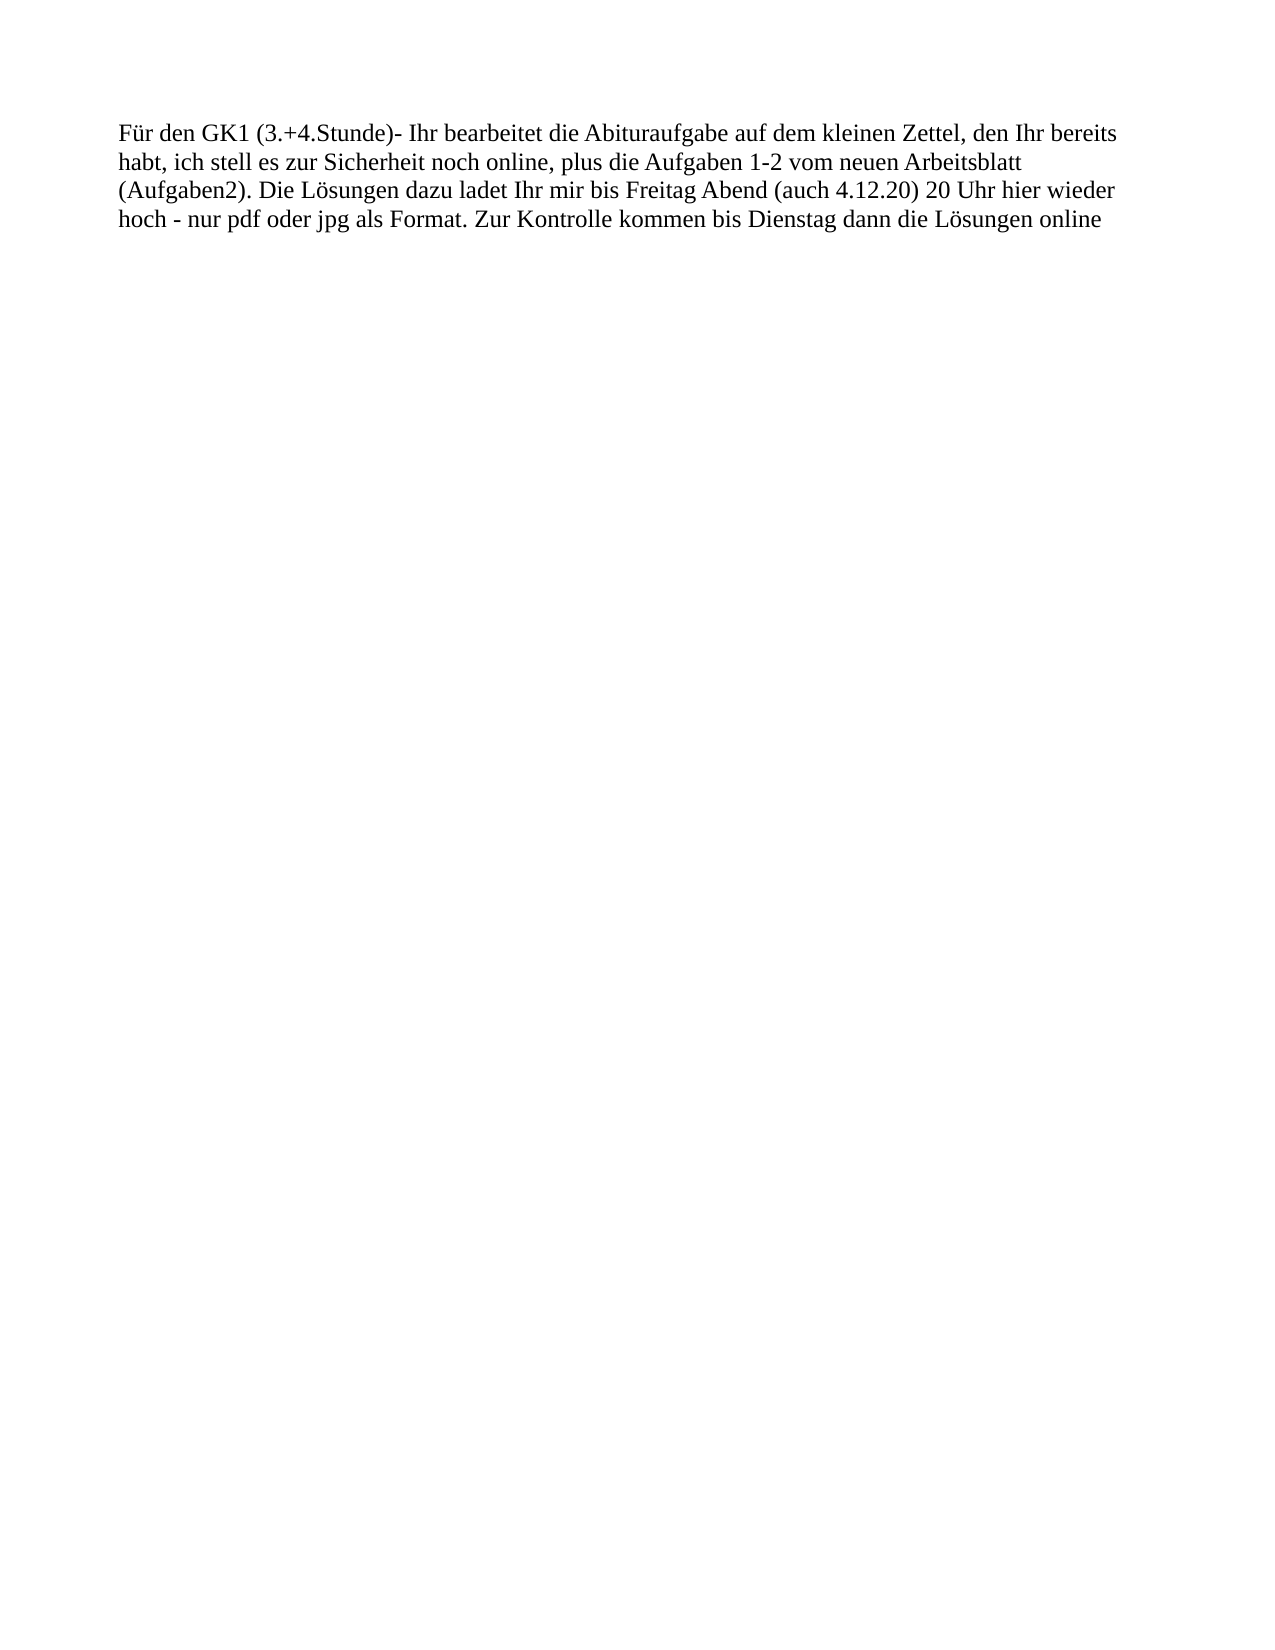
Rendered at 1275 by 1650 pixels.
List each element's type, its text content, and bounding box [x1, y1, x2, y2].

text Für den GK1 (3.+4.Stunde)- Ihr bearbeitet die Abituraufgabe auf dem kleinen Zettel, den Ihr bereits habt, ich stell es zur Sicherheit noch online, plus die Aufgaben 1-2 vom neuen Arbeitsblatt (Aufgaben2). Die Lösungen dazu ladet Ihr mir bis Freitag Abend (auch 4.12.20) 20 Uhr hier wieder hoch - nur pdf oder jpg als Format. Zur Kontrolle kommen bis Dienstag dann die Lösungen online [118, 118, 1157, 233]
